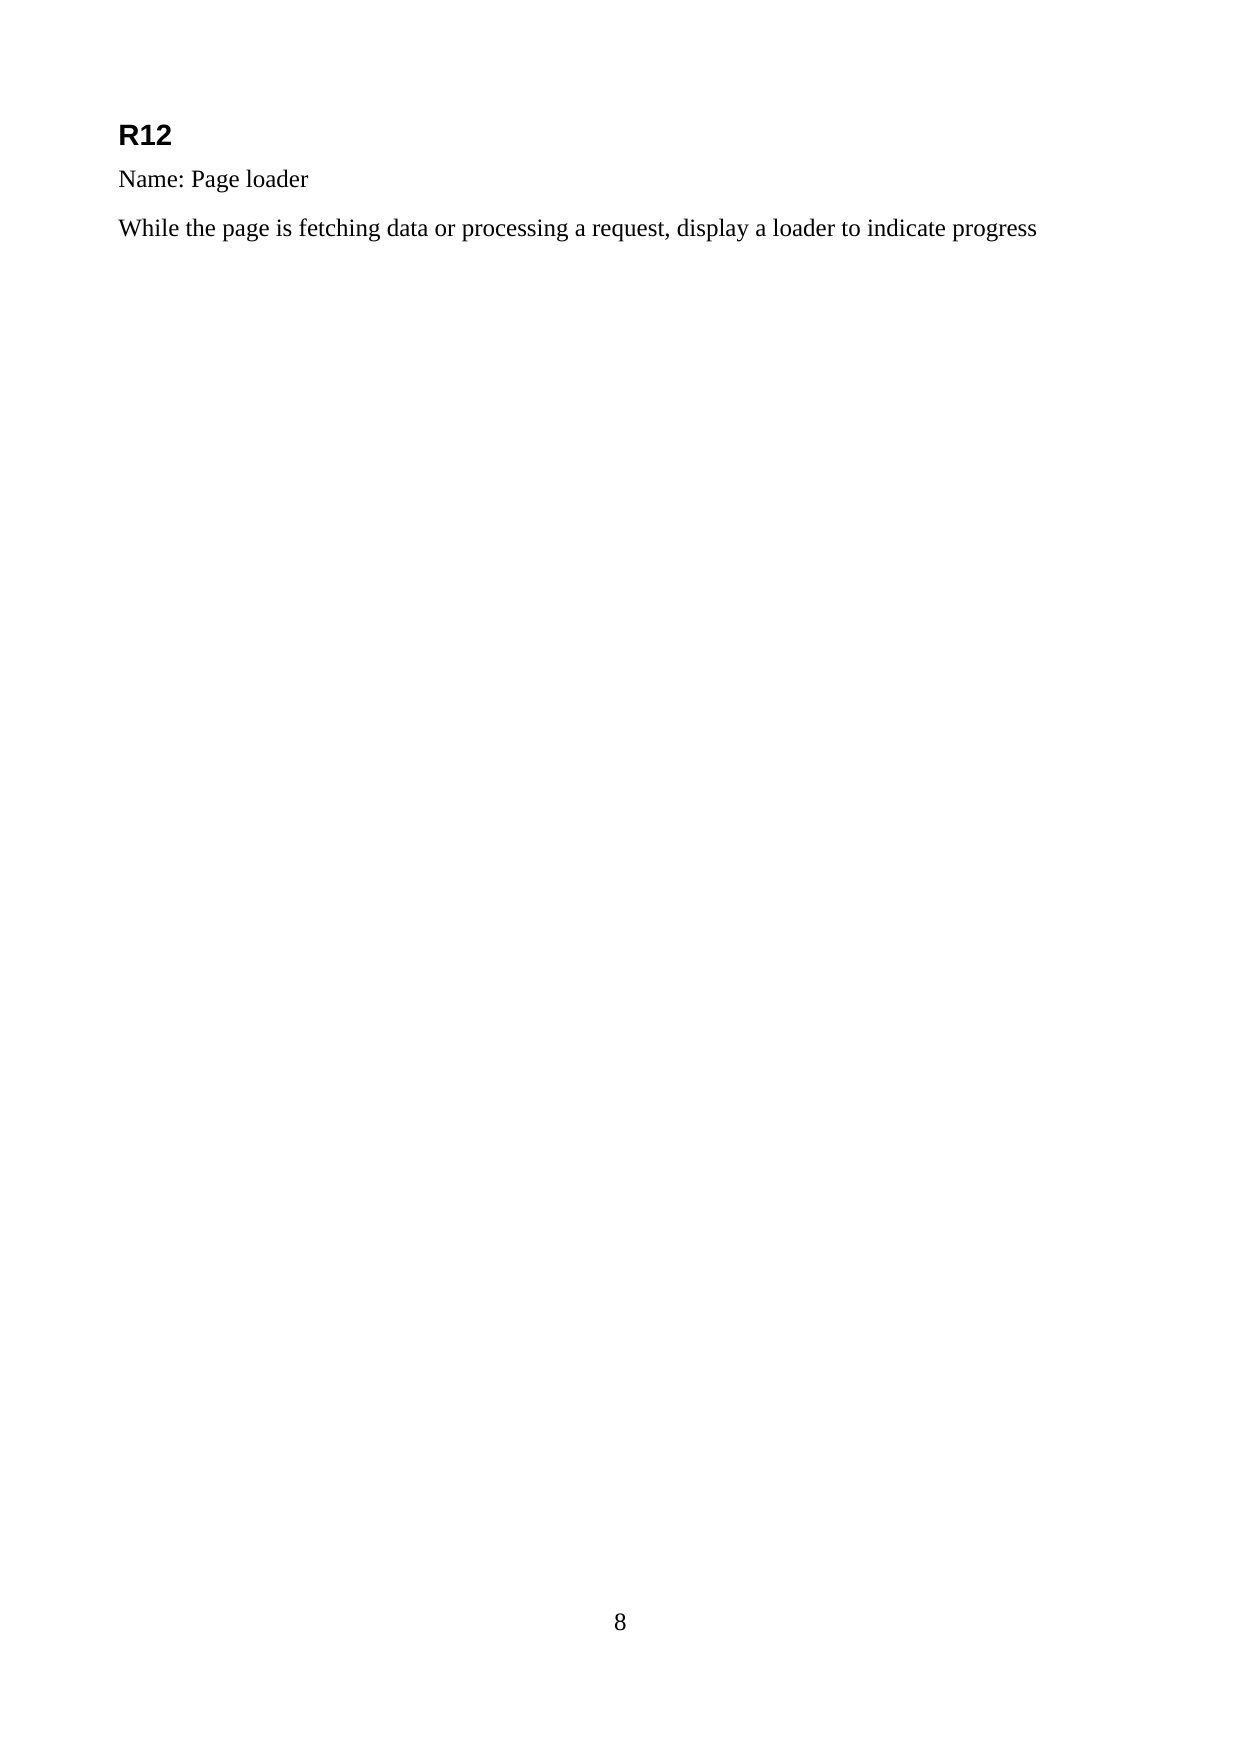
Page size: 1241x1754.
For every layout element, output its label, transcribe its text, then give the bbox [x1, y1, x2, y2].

subtitle R12 [118, 118, 1122, 152]
text Name: Page loader [118, 164, 1122, 193]
text While the page is fetching data or processing a request, display a loader to indicate progress [118, 213, 1122, 242]
